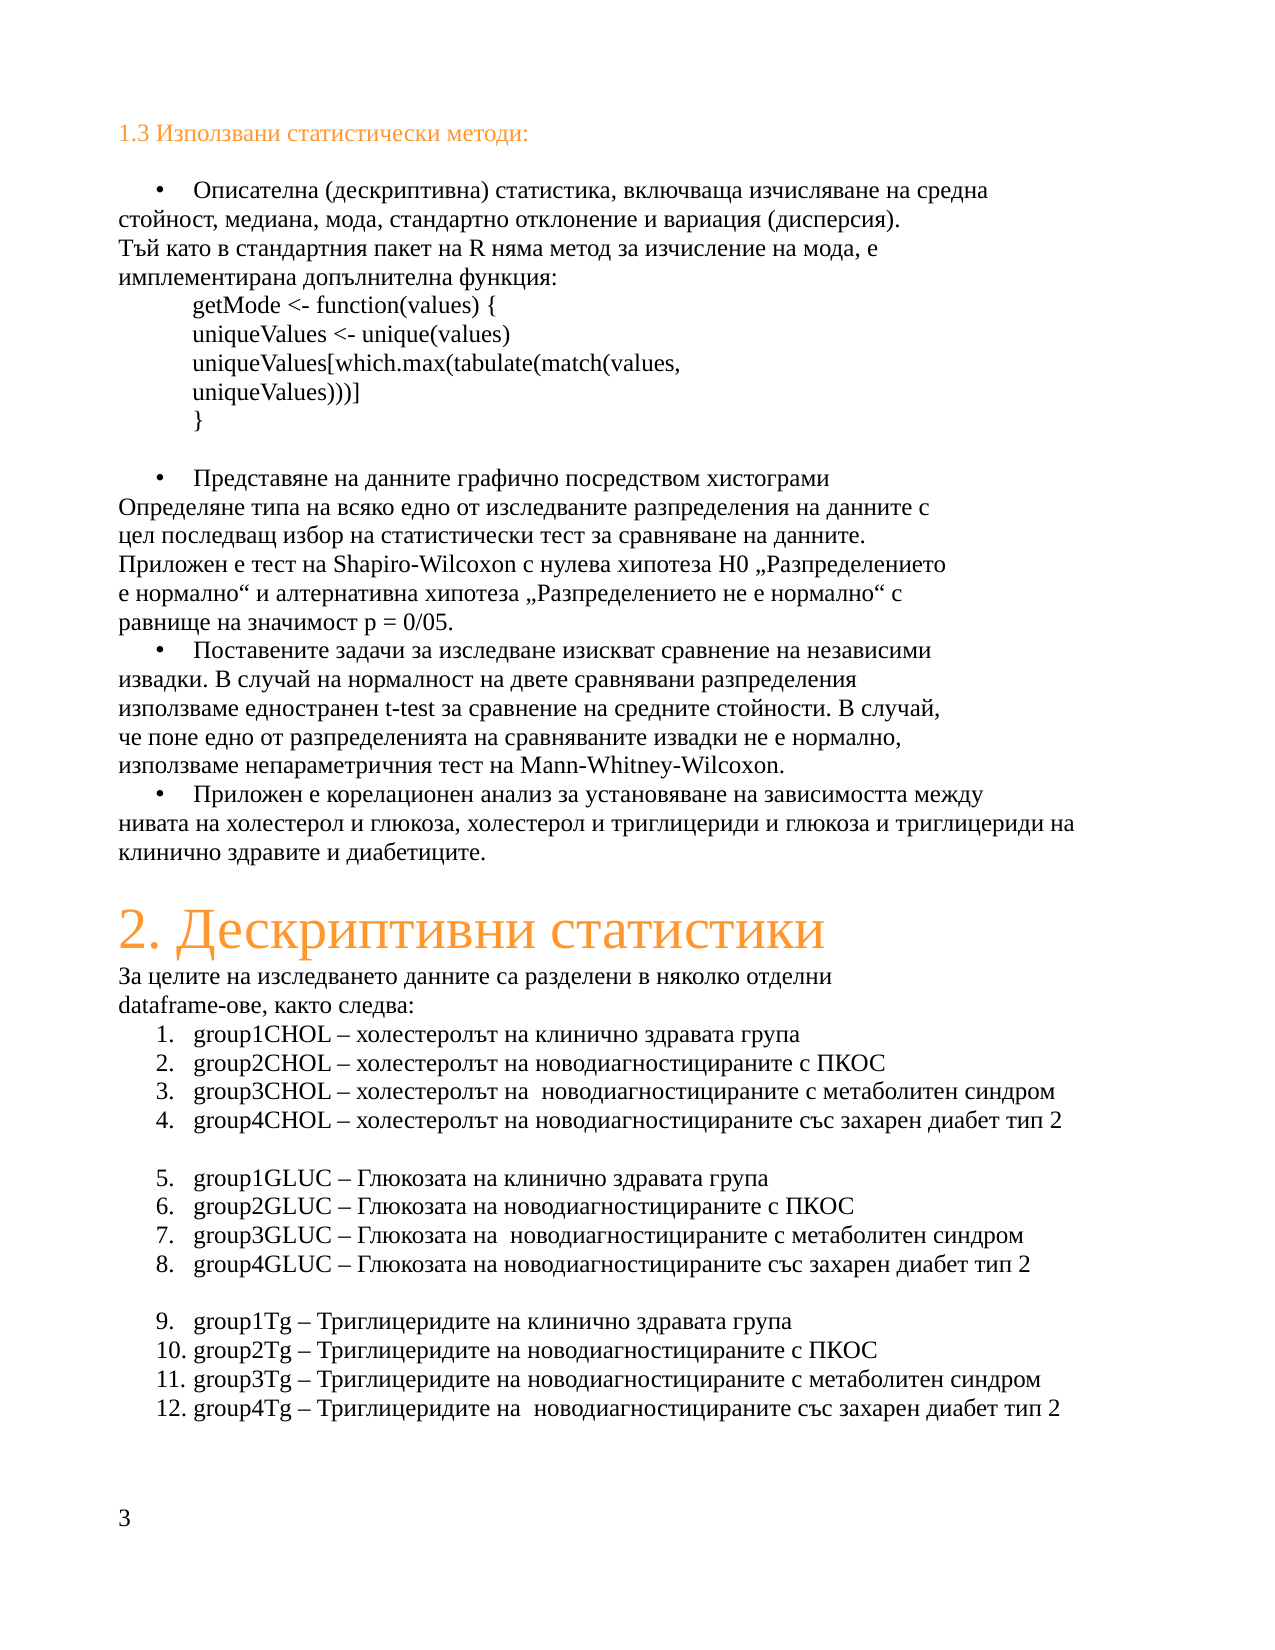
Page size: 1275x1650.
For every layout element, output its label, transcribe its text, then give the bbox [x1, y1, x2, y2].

text Тъй като в стандартния пакет на R няма метод за изчисление на мода, е [118, 233, 1157, 262]
text имплементирана допълнителна функция: [118, 262, 1157, 291]
text че поне едно от разпределенията на сравняваните извадки не е нормално, [118, 722, 1157, 751]
list group4Tg – Триглицеридите на новодиагностицираните със захарен диабет тип 2 [156, 1393, 1157, 1421]
list Представяне на данните графично посредством хистограми [156, 463, 1157, 492]
text } [118, 406, 1157, 434]
list group1Tg – Триглицеридите на клинично здравата група [156, 1306, 1157, 1335]
list group2CHOL – холестеролът на новодиагностицираните с ПКОС [156, 1048, 1157, 1076]
text dataframe-ове, както следва: [118, 990, 1157, 1019]
list Поставените задачи за изследване изискват сравнение на независими [156, 636, 1157, 664]
text За целите на изследването данните са разделени в няколко отделни [118, 961, 1157, 990]
text използваме непараметричния тест на Mann-Whitney-Wilcoxon. [118, 751, 1157, 779]
text използваме едностранен t-test за сравнение на средните стойности. В случай, [118, 693, 1157, 722]
list group4GLUC – Глюкозата на новодиагностицираните със захарен диабет тип 2 [156, 1249, 1157, 1278]
text uniqueValues <- unique(values) [118, 319, 1157, 348]
list group4CHOL – холестеролът на новодиагностицираните със захарен диабет тип 2 [156, 1105, 1157, 1134]
list group3CHOL – холестеролът на новодиагностицираните с метаболитен синдром [156, 1076, 1157, 1105]
text getMode <- function(values) { [118, 291, 1157, 319]
text Определяне типа на всяко едно от изследваните разпределения на данните с [118, 492, 1157, 521]
text извадки. В случай на нормалност на двете сравнявани разпределения [118, 664, 1157, 693]
list group2GLUC – Глюкозата на новодиагностицираните с ПКОС [156, 1191, 1157, 1220]
text uniqueValues)))] [118, 377, 1157, 406]
list Приложен е корелационен анализ за установяване на зависимостта между [156, 779, 1157, 808]
list group3GLUC – Глюкозата на новодиагностицираните с метаболитен синдром [156, 1220, 1157, 1249]
text е нормално“ и алтернативна хипотеза „Разпределението не е нормално“ с [118, 578, 1157, 607]
list group2Tg – Триглицеридите на новодиагностицираните с ПКОС [156, 1335, 1157, 1364]
text Приложен е тест на Shapiro-Wilcoxon с нулева хипотеза H0 „Разпределението [118, 549, 1157, 578]
text цел последващ избор на статистически тест за сравняване на данните. [118, 521, 1157, 549]
list Описателна (дескриптивна) статистика, включваща изчисляване на средна [156, 176, 1157, 204]
text 1.3 Използвани статистически методи: [118, 118, 1157, 147]
text 2. Дескриптивни статистики [118, 894, 1157, 961]
text равнище на значимост р = 0/05. [118, 607, 1157, 636]
list group3Tg – Триглицеридите на новодиагностицираните с метаболитен синдром [156, 1364, 1157, 1393]
text стойност, медиана, мода, стандартно отклонение и вариация (дисперсия). [118, 204, 1157, 233]
list group1GLUC – Глюкозата на клинично здравата група [156, 1163, 1157, 1191]
text uniqueValues[which.max(tabulate(match(values, [118, 348, 1157, 377]
text нивата на холестерол и глюкоза, холестерол и триглицериди и глюкоза и триглицериди на клинично здравите и диабетиците. [118, 808, 1157, 866]
list group1CHOL – холестеролът на клинично здравата група [156, 1019, 1157, 1048]
